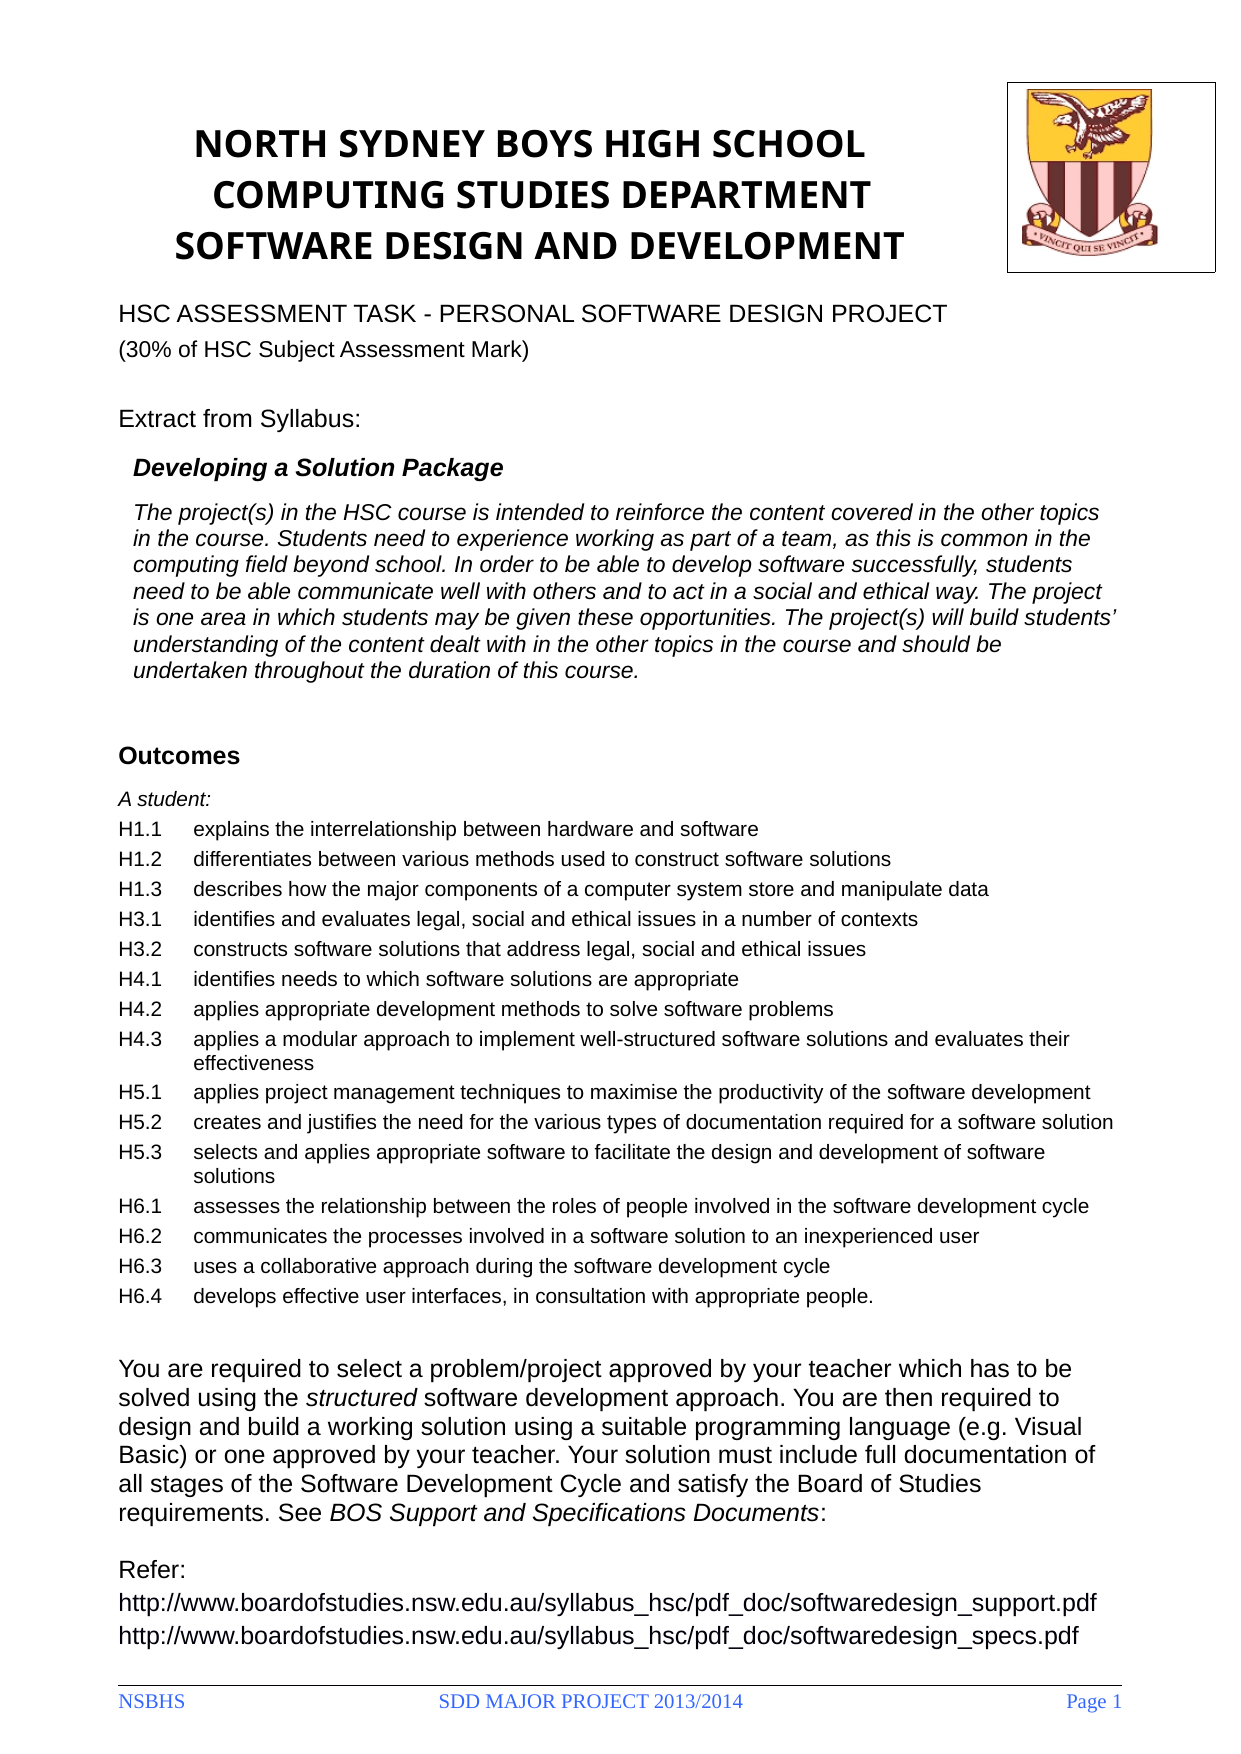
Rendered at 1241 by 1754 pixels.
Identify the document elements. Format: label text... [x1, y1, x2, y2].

picture [1022, 89, 1197, 265]
text H5.3 selects and applies appropriate software to facilitate the design and development of software solutions [118, 1140, 1122, 1188]
text Outcomes [118, 741, 1122, 769]
text H6.4 develops effective user interfaces, in consultation with appropriate people. [118, 1283, 1122, 1307]
text HSC ASSESSMENT TASK - PERSONAL SOFTWARE DESIGN PROJECT [118, 299, 1122, 328]
text H5.2 creates and justifies the need for the various types of documentation required for a software solution [118, 1110, 1122, 1134]
text NORTH SYDNEY BOYS HIGH SCHOOL [193, 117, 1007, 168]
text The project(s) in the HSC course is intended to reinforce the content covered in the other topics in the course. Students need to experience working as part of a team, as this is common in the computing field beyond school. In order to be able to develop software successfully, students need to be able communicate well with others and to act in a social and ethical way. The project is one area in which students may be given these opportunities. The project(s) will build students’ understanding of the content dealt with in the other topics in the course and should be undertaken throughout the duration of this course. [133, 499, 1122, 683]
text H6.3 uses a collaborative approach during the software development cycle [118, 1254, 1122, 1278]
text H3.1 identifies and evaluates legal, social and ethical issues in a number of contexts [118, 907, 1122, 931]
text H6.2 communicates the processes involved in a software solution to an inexperienced user [118, 1224, 1122, 1248]
text http://www.boardofstudies.nsw.edu.au/syllabus_hsc/pdf_doc/softwaredesign_support.pdf [118, 1588, 1122, 1617]
text H4.2 applies appropriate development methods to solve software problems [118, 996, 1122, 1020]
text You are required to select a problem/project approved by your teacher which has to be solved using the structured software development approach. You are then required to design and build a working solution using a suitable programming language (e.g. Visual Basic) or one approved by your teacher. Your solution must include full documentation of all stages of the Software Development Cycle and satisfy the Board of Studies requirements. See BOS Support and Specifications Documents: [118, 1354, 1122, 1526]
text H6.1 assesses the relationship between the roles of people involved in the software development cycle [118, 1194, 1122, 1218]
text Developing a Solution Package [133, 453, 1122, 482]
text H4.3 applies a modular approach to implement well-structured software solutions and evaluates their effectiveness [118, 1026, 1122, 1074]
text H1.3 describes how the major components of a computer system store and manipulate data [118, 877, 1122, 901]
text (30% of HSC Subject Assessment Mark) [118, 336, 1122, 362]
text SOFTWARE DESIGN AND DEVELOPMENT [174, 219, 1007, 270]
text H5.1 applies project management techniques to maximise the productivity of the software development [118, 1080, 1122, 1104]
text H4.1 identifies needs to which software solutions are appropriate [118, 967, 1122, 991]
text H1.1 explains the interrelationship between hardware and software [118, 817, 1122, 841]
text COMPUTING STUDIES DEPARTMENT [212, 168, 1007, 219]
text Extract from Syllabus: [118, 404, 1122, 432]
text http://www.boardofstudies.nsw.edu.au/syllabus_hsc/pdf_doc/softwaredesign_specs.pdf [118, 1621, 1122, 1650]
text A student: [118, 787, 1122, 811]
text Refer: [118, 1555, 1122, 1584]
text H1.2 differentiates between various methods used to construct software solutions [118, 847, 1122, 871]
text H3.2 constructs software solutions that address legal, social and ethical issues [118, 937, 1122, 961]
